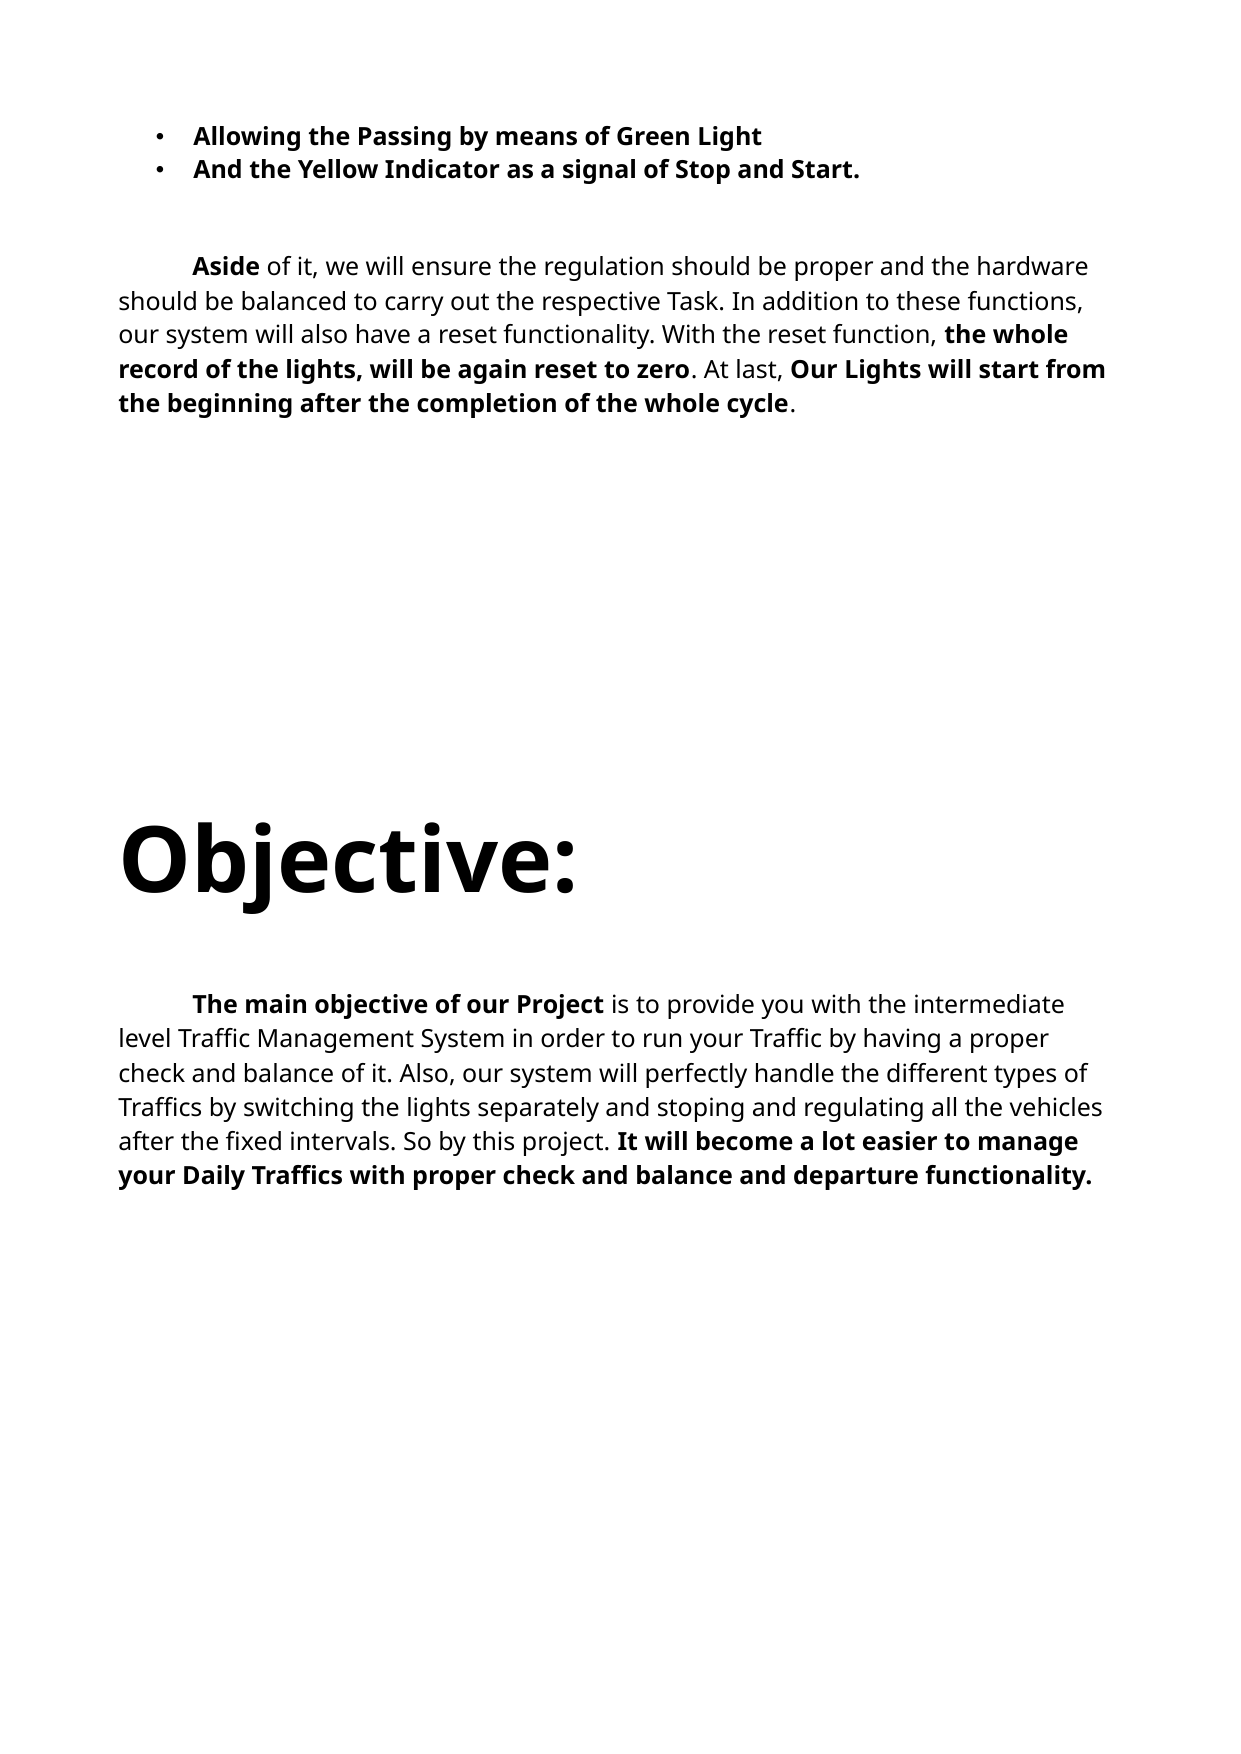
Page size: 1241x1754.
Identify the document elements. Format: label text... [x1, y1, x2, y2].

list Allowing the Passing by means of Green Light [156, 118, 1122, 152]
list And the Yellow Indicator as a signal of Stop and Start. [156, 152, 1122, 186]
text Aside of it, we will ensure the regulation should be proper and the hardware should be balanced to carry out the respective Task. In addition to these functions, our system will also have a reset functionality. With the reset function, the whole record of the lights, will be again reset to zero. At last, Our Lights will start from the beginning after the completion of the whole cycle. [118, 249, 1122, 419]
text The main objective of our Project is to provide you with the intermediate level Traffic Management System in order to run your Traffic by having a proper check and balance of it. Also, our system will perfectly handle the different types of Traffics by switching the lights separately and stoping and regulating all the vehicles after the fixed intervals. So by this project. It will become a lot easier to manage your Daily Traffics with proper check and balance and departure functionality. [118, 987, 1122, 1191]
text Objective: [118, 794, 1122, 919]
